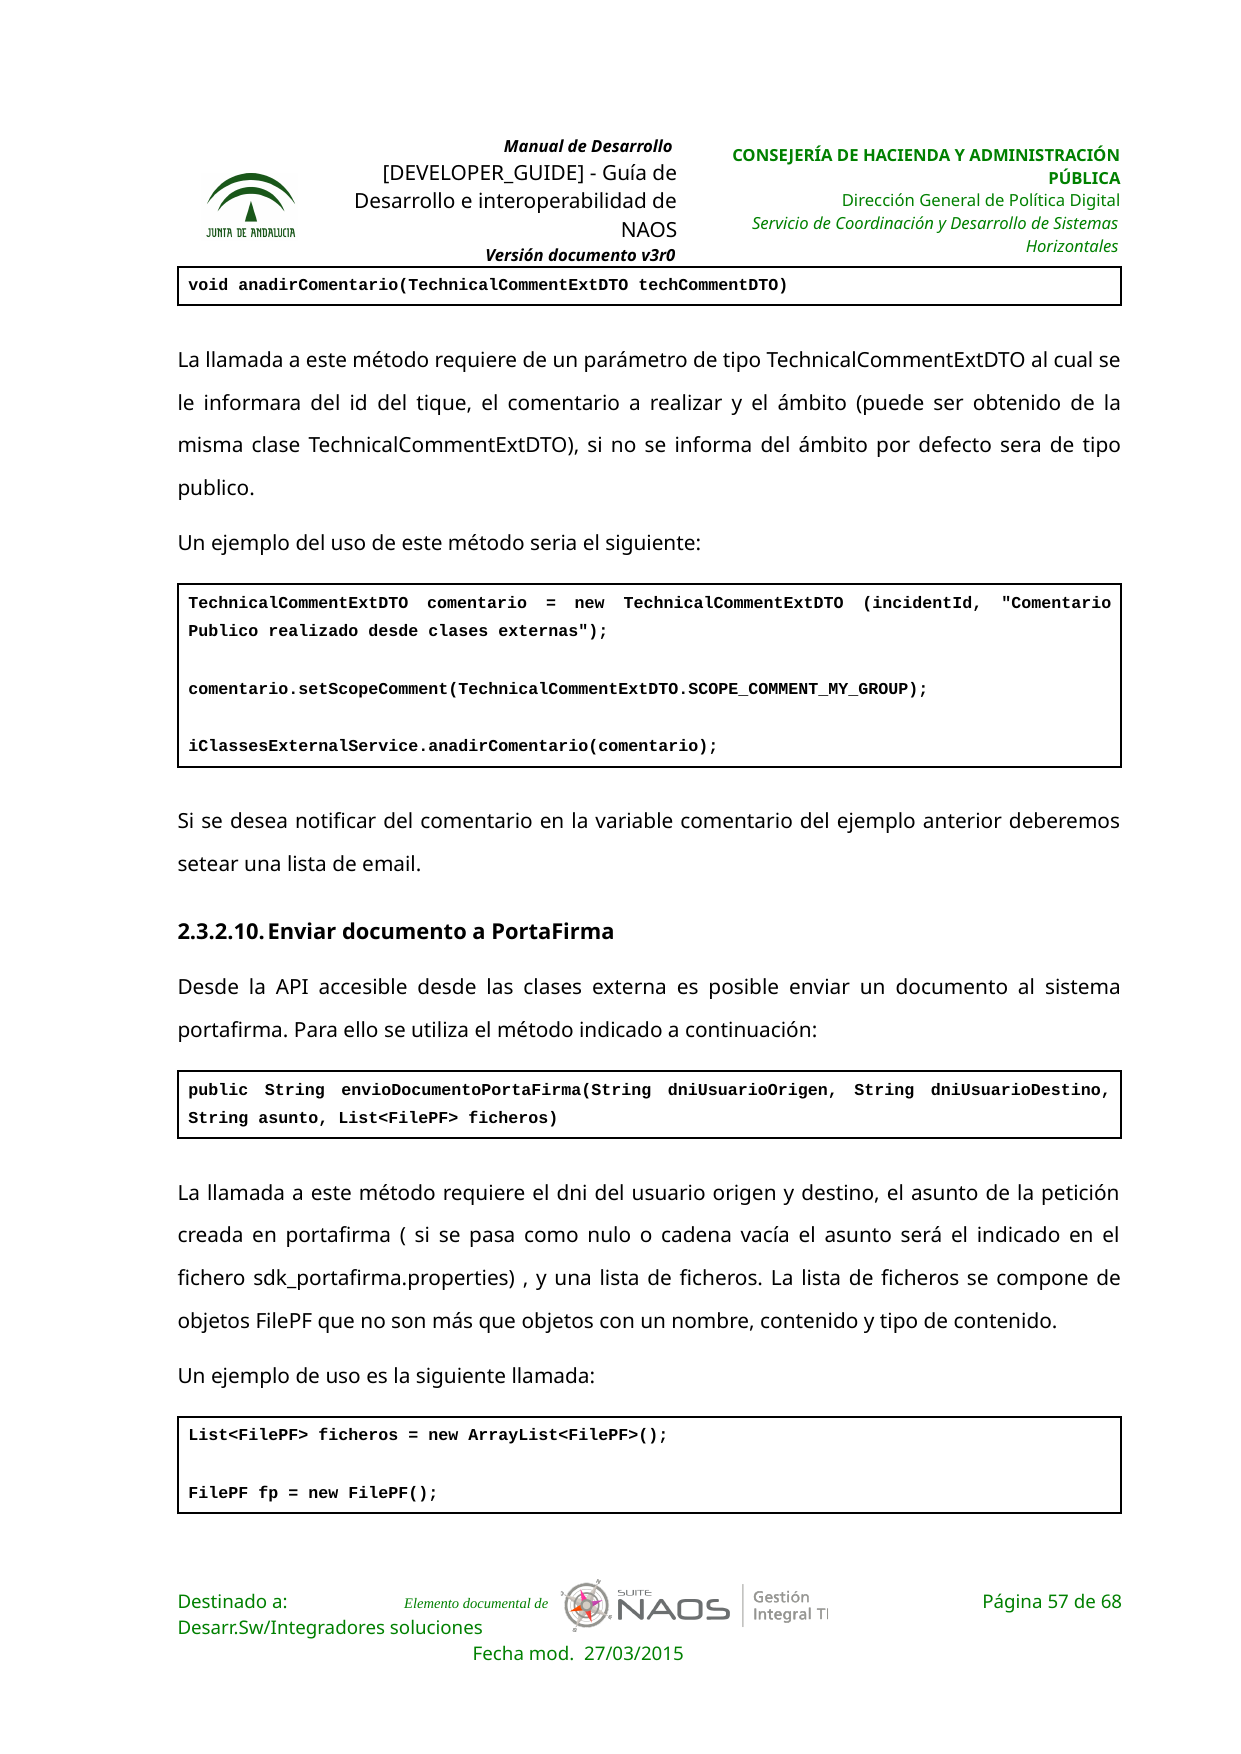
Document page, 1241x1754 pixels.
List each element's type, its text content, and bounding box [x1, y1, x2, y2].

subtitle Enviar documento a PortaFirma [177, 916, 1122, 946]
text Un ejemplo de uso es la siguiente llamada: [177, 1361, 1122, 1389]
text List<FilePF> ficheros = new ArrayList<FilePF>(); [179, 1418, 1120, 1446]
text Desde la API accesible desde las clases externa es posible enviar un documento al sistema portafirma. Para ello se utiliza el método indicado a continuación: [177, 972, 1122, 1043]
text La llamada a este método requiere de un parámetro de tipo TechnicalCommentExtDTO al cual se le informara del id del tique, el comentario a realizar y el ámbito (puede ser obtenido de la misma clase TechnicalCommentExtDTO), si no se informa del ámbito por defecto sera de tipo publico. [177, 345, 1122, 502]
text public String envioDocumentoPortaFirma(String dniUsuarioOrigen, String dniUsuarioDestino, String asunto, List<FilePF> ficheros) [179, 1072, 1120, 1137]
text La llamada a este método requiere el dni del usuario origen y destino, el asunto de la petición creada en portafirma ( si se pasa como nulo o cadena vacía el asunto será el indicado en el fichero sdk_portafirma.properties) , y una lista de ficheros. La lista de ficheros se compone de objetos FilePF que no son más que objetos con un nombre, contenido y tipo de contenido. [177, 1178, 1122, 1334]
text void anadirComentario(TechnicalCommentExtDTO techCommentDTO) [179, 268, 1120, 304]
text FilePF fp = new FilePF(); [179, 1474, 1120, 1512]
text Un ejemplo del uso de este método seria el siguiente: [177, 528, 1122, 557]
text Si se desea notificar del comentario en la variable comentario del ejemplo anterior deberemos setear una lista de email. [177, 807, 1122, 878]
picture [201, 173, 298, 241]
text iClassesExternalService.anadirComentario(comentario); [179, 727, 1120, 766]
text TechnicalCommentExtDTO comentario = new TechnicalCommentExtDTO (incidentId, "Comentario Publico realizado desde clases externas"); [179, 585, 1120, 641]
text comentario.setScopeComment(TechnicalCommentExtDTO.SCOPE_COMMENT_MY_GROUP); [179, 669, 1120, 699]
picture [560, 1579, 829, 1632]
